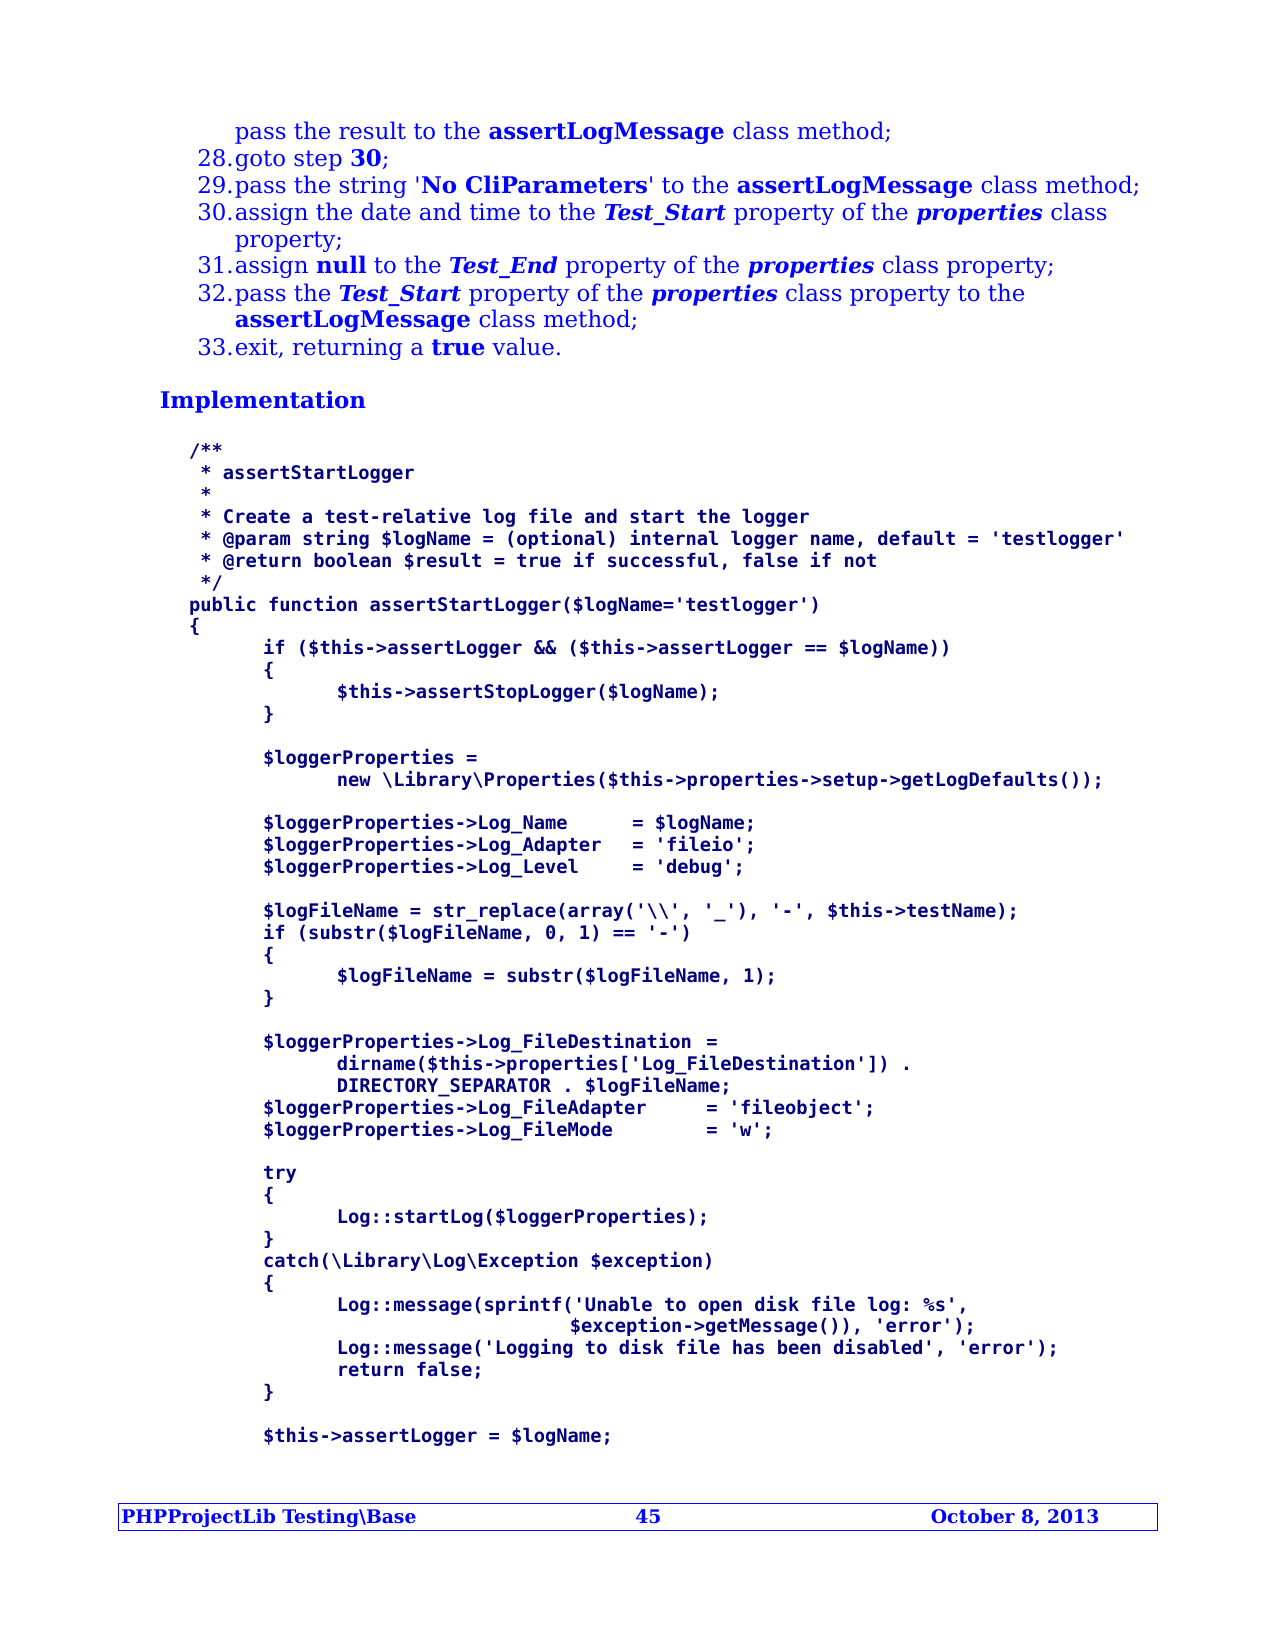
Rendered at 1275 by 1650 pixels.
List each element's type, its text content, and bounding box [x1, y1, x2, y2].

text Implementation [159, 387, 1157, 414]
list $loggerProperties->Log_FileMode = 'w'; [189, 1119, 1157, 1141]
list * @return boolean $result = true if successful, false if not [189, 550, 1157, 572]
list { [189, 1272, 1157, 1294]
list * @param string $logName = (optional) internal logger name, default = 'testlogger' [189, 528, 1157, 550]
list assign null to the Test_End property of the properties class property; [197, 252, 1157, 279]
list if (substr($logFileName, 0, 1) == '-') [189, 922, 1157, 944]
list if ($this->assertLogger && ($this->assertLogger == $logName)) [189, 637, 1157, 659]
list pass the result to the assertLogMessage class method; [197, 118, 1157, 145]
list $loggerProperties->Log_FileDestination = [189, 1031, 1157, 1053]
list return false; [189, 1359, 1157, 1381]
list $loggerProperties = [189, 747, 1157, 769]
list * assertStartLogger [189, 462, 1157, 484]
list $exception->getMessage()), 'error'); [189, 1316, 1157, 1337]
list } [189, 987, 1157, 1009]
list exit, returning a true value. [197, 333, 1157, 360]
list $this->assertLogger = $logName; [189, 1425, 1157, 1447]
list $logFileName = substr($logFileName, 1); [189, 966, 1157, 987]
list $loggerProperties->Log_FileAdapter = 'fileobject'; [189, 1097, 1157, 1119]
list new \Library\Properties($this->properties->setup->getLogDefaults()); [189, 769, 1157, 791]
list { [189, 1184, 1157, 1206]
list Log::startLog($loggerProperties); [189, 1206, 1157, 1228]
list catch(\Library\Log\Exception $exception) [189, 1250, 1157, 1272]
list assign the date and time to the Test_Start property of the properties class property; [197, 199, 1157, 252]
list $this->assertStopLogger($logName); [189, 681, 1157, 703]
list /** [189, 441, 1157, 462]
list */ [189, 572, 1157, 594]
list try [189, 1162, 1157, 1184]
list dirname($this->properties['Log_FileDestination']) . [189, 1053, 1157, 1075]
list $loggerProperties->Log_Name = $logName; [189, 812, 1157, 834]
list } [189, 1228, 1157, 1250]
list $loggerProperties->Log_Level = 'debug'; [189, 856, 1157, 878]
list } [189, 703, 1157, 725]
list { [189, 944, 1157, 966]
list * [189, 484, 1157, 506]
list } [189, 1381, 1157, 1403]
list pass the Test_Start property of the properties class property to the assertLogMessage class method; [197, 279, 1157, 333]
list { [189, 659, 1157, 681]
list DIRECTORY_SEPARATOR . $logFileName; [189, 1075, 1157, 1097]
list * Create a test-relative log file and start the logger [189, 506, 1157, 528]
list Log::message(sprintf('Unable to open disk file log: %s', [189, 1294, 1157, 1316]
list pass the string 'No CliParameters' to the assertLogMessage class method; [197, 172, 1157, 199]
list { [189, 616, 1157, 637]
list goto step 30; [197, 145, 1157, 172]
list $loggerProperties->Log_Adapter = 'fileio'; [189, 834, 1157, 856]
list Log::message('Logging to disk file has been disabled', 'error'); [189, 1337, 1157, 1359]
list $logFileName = str_replace(array('\\', '_'), '-', $this->testName); [189, 900, 1157, 922]
list public function assertStartLogger($logName='testlogger') [189, 594, 1157, 616]
